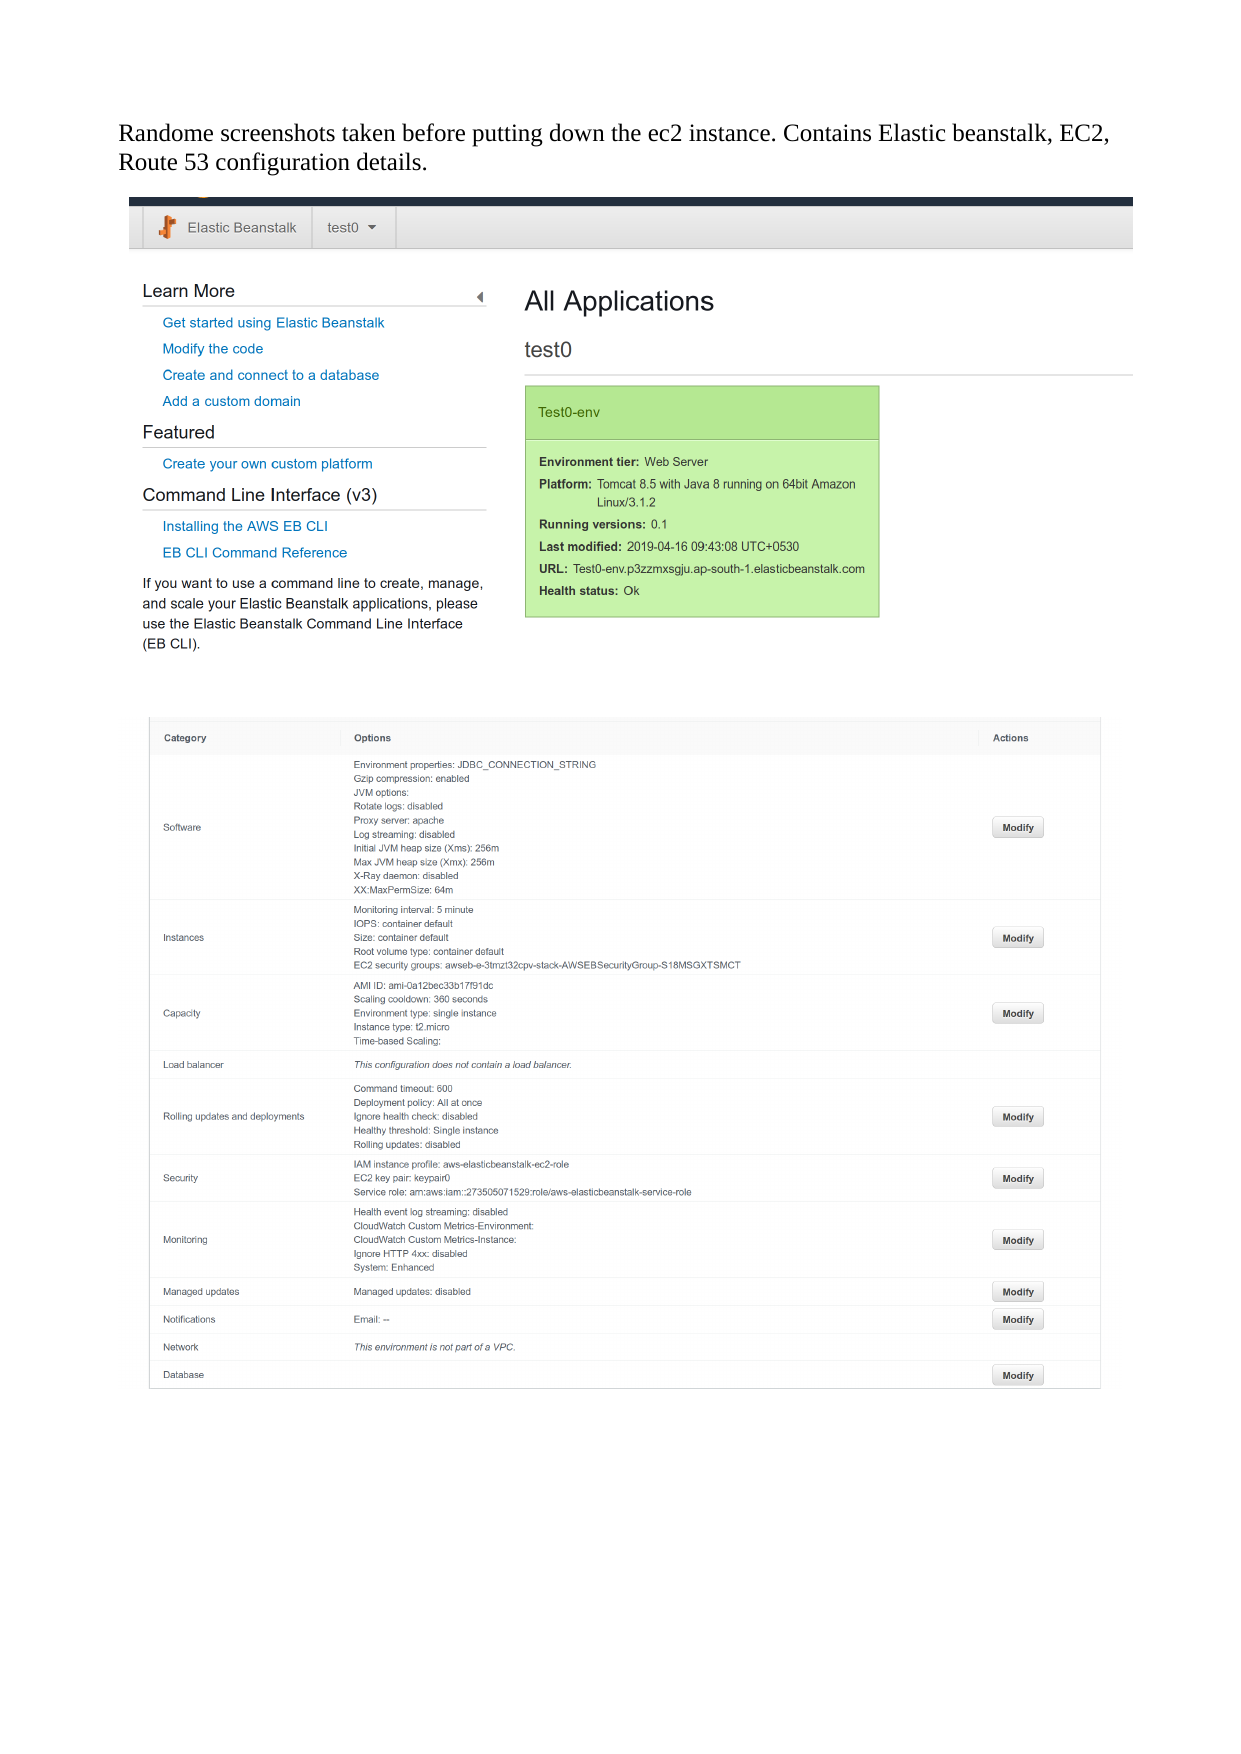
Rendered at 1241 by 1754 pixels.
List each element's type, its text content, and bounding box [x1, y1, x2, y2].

text Randome screenshots taken before putting down the ec2 instance. Contains Elastic beanstalk, EC2, [118, 118, 1122, 147]
picture [118, 717, 1123, 1389]
picture [129, 197, 1133, 660]
text Route 53 configuration details. [118, 147, 1122, 176]
